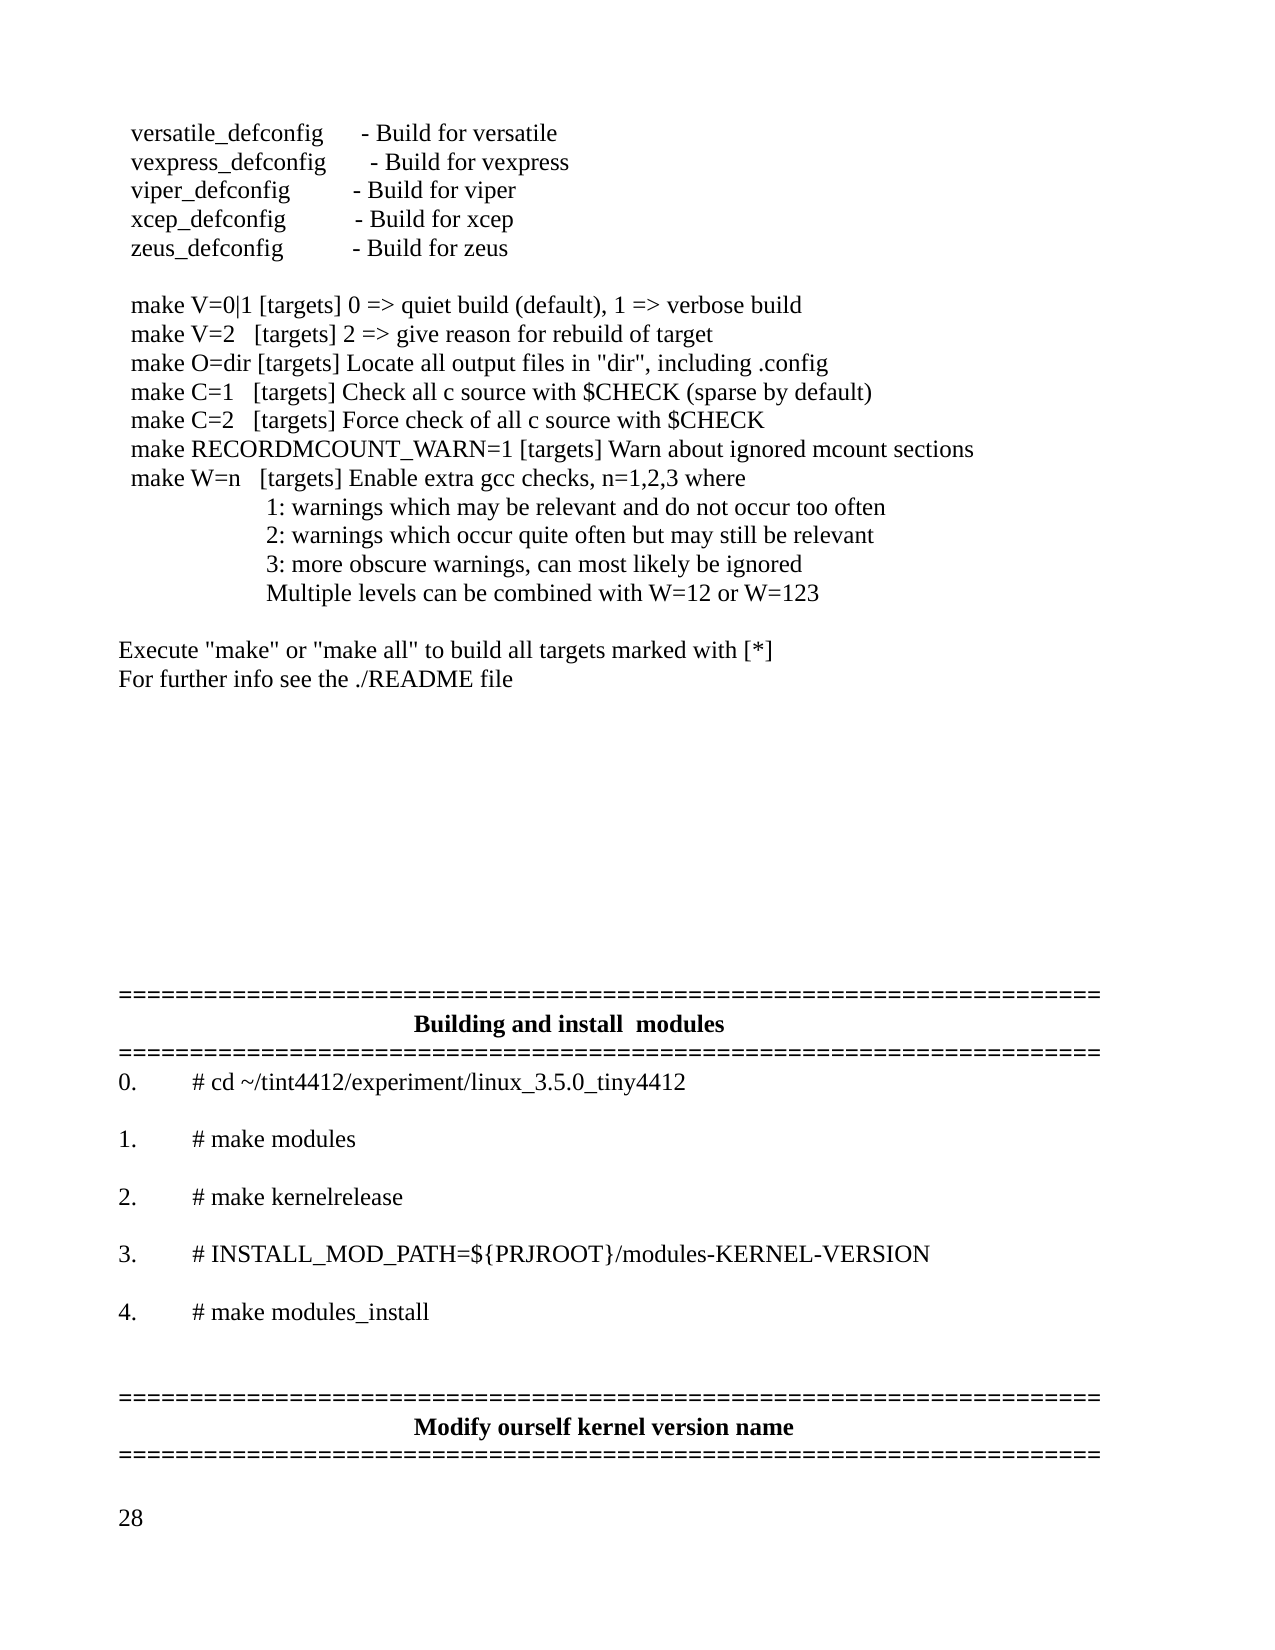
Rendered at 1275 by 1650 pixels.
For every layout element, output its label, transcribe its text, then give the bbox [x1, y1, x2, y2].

text ===================================================================== [118, 1383, 1157, 1412]
text Execute "make" or "make all" to build all targets marked with [*] [118, 636, 1157, 664]
text Multiple levels can be combined with W=12 or W=123 [118, 578, 1157, 607]
text ===================================================================== [118, 1441, 1157, 1469]
text For further info see the ./README file [118, 664, 1157, 693]
text 1: warnings which may be relevant and do not occur too often [118, 492, 1157, 521]
text 4. # make modules_install [118, 1297, 1157, 1326]
text make W=n [targets] Enable extra gcc checks, n=1,2,3 where [118, 463, 1157, 492]
text ===================================================================== [118, 1038, 1157, 1067]
text make O=dir [targets] Locate all output files in "dir", including .config [118, 348, 1157, 377]
text make C=2 [targets] Force check of all c source with $CHECK [118, 406, 1157, 434]
text make C=1 [targets] Check all c source with $CHECK (sparse by default) [118, 377, 1157, 406]
text make V=0|1 [targets] 0 => quiet build (default), 1 => verbose build [118, 291, 1157, 319]
text 2. # make kernelrelease [118, 1182, 1157, 1211]
text make RECORDMCOUNT_WARN=1 [targets] Warn about ignored mcount sections [118, 434, 1157, 463]
text xcep_defconfig - Build for xcep [118, 204, 1157, 233]
text zeus_defconfig - Build for zeus [118, 233, 1157, 262]
text ===================================================================== [118, 981, 1157, 1009]
text make V=2 [targets] 2 => give reason for rebuild of target [118, 319, 1157, 348]
text viper_defconfig - Build for viper [118, 176, 1157, 204]
text Modify ourself kernel version name [118, 1412, 1157, 1441]
text vexpress_defconfig - Build for vexpress [118, 147, 1157, 176]
text 3: more obscure warnings, can most likely be ignored [118, 549, 1157, 578]
text 0. # cd ~/tint4412/experiment/linux_3.5.0_tiny4412 [118, 1067, 1157, 1096]
text versatile_defconfig - Build for versatile [118, 118, 1157, 147]
text 1. # make modules [118, 1124, 1157, 1153]
text Building and install modules [118, 1009, 1157, 1038]
text 2: warnings which occur quite often but may still be relevant [118, 521, 1157, 549]
text 3. # INSTALL_MOD_PATH=${PRJROOT}/modules-KERNEL-VERSION [118, 1239, 1157, 1268]
